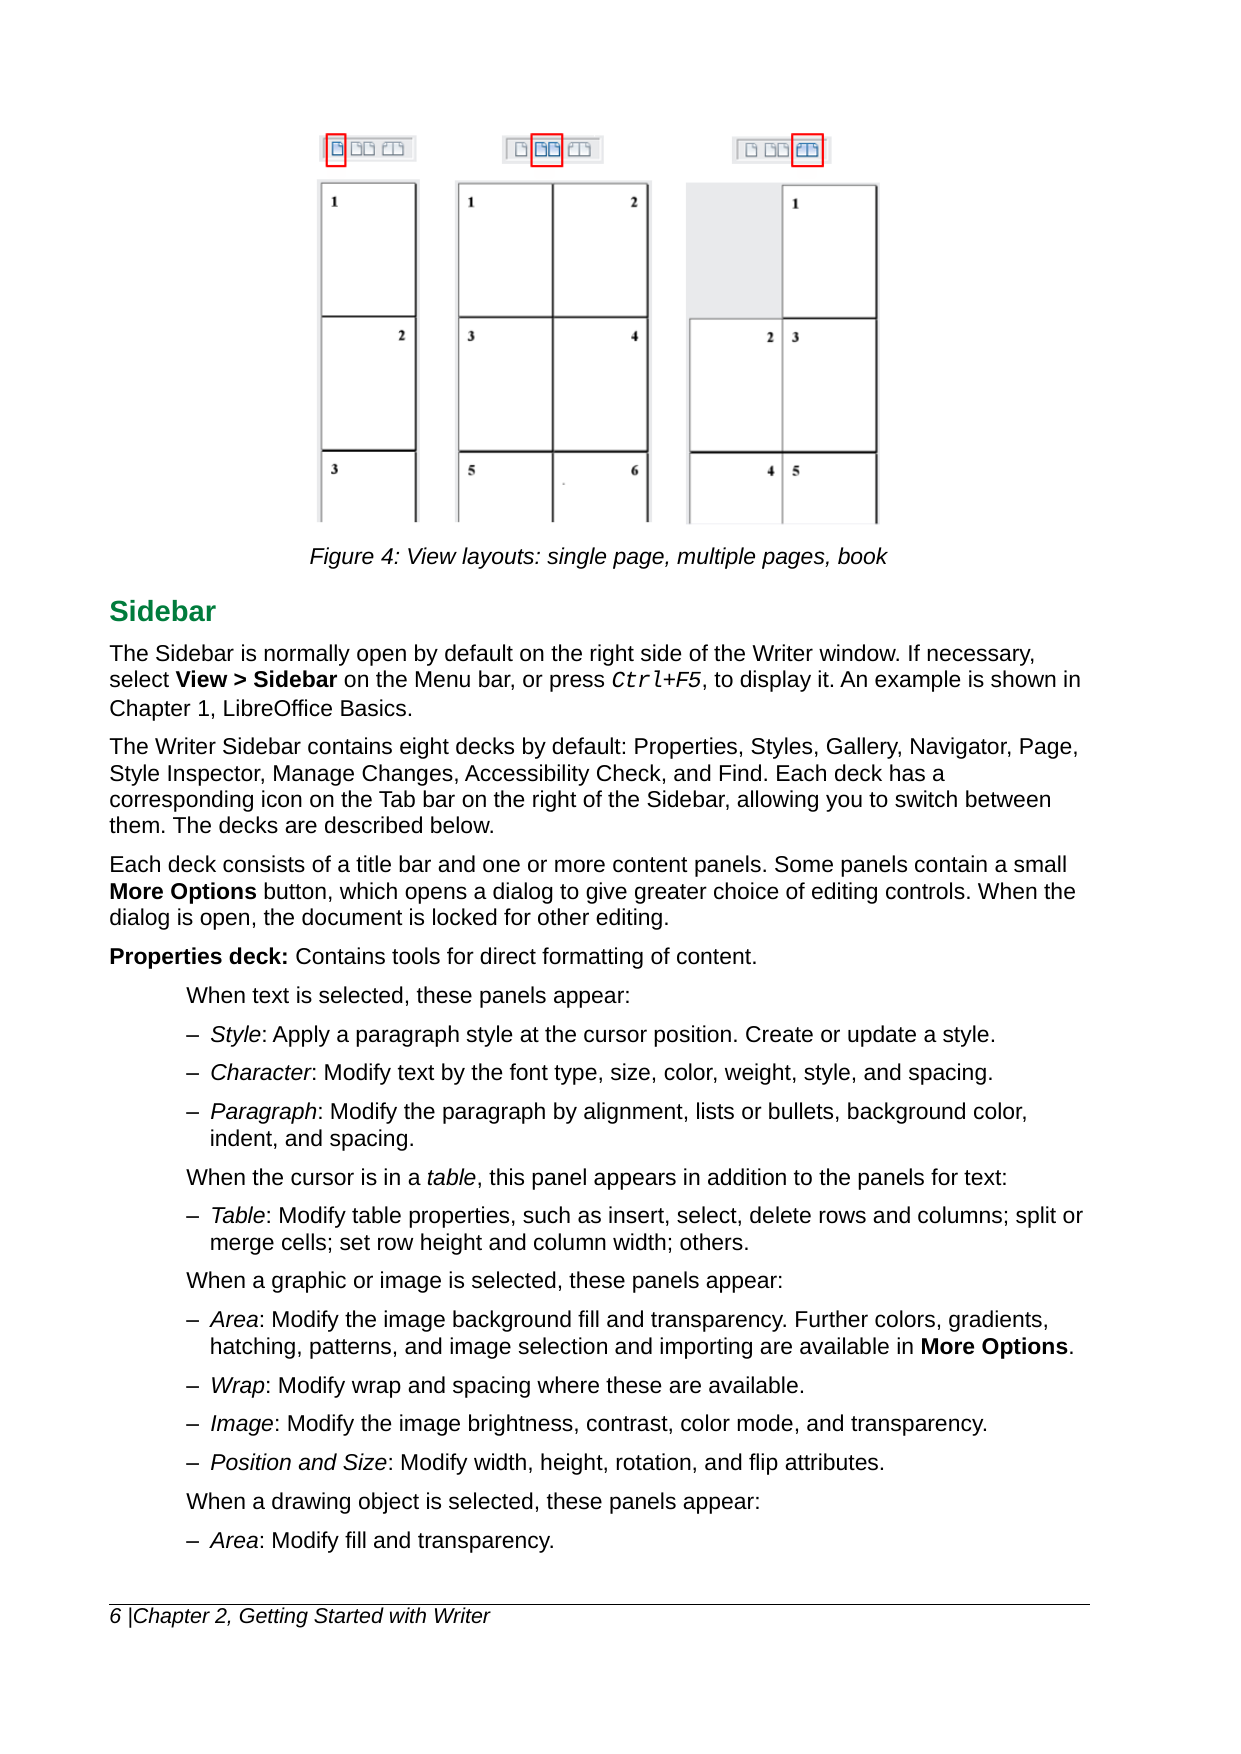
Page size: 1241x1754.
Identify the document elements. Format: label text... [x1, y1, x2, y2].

list Style: Apply a paragraph style at the cursor position. Create or update a style. [186, 1021, 1090, 1047]
list Image: Modify the image brightness, contrast, color mode, and transparency. [186, 1410, 1090, 1437]
text The Sidebar is normally open by default on the right side of the Writer window. If necessary, select View > Sidebar on the Menu bar, or press Ctrl+F5, to display it. An example is shown in Chapter 1, LibreOffice Basics. [109, 640, 1090, 721]
text When a drawing object is selected, these panels appear: [186, 1488, 1090, 1514]
subtitle Sidebar [109, 594, 1090, 627]
text Figure 4: View layouts: single page, multiple pages, book [306, 543, 893, 569]
list Position and Size: Modify width, height, rotation, and flip attributes. [186, 1449, 1090, 1476]
list Area: Modify the image background fill and transparency. Further colors, gradients, hatching, patterns, and image selection and importing are available in More Options. [186, 1306, 1090, 1359]
picture [306, 121, 893, 531]
text Properties deck: Contains tools for direct formatting of content. [109, 943, 1090, 969]
text When text is selected, these panels appear: [186, 982, 1090, 1008]
text When the cursor is in a table, this panel appears in addition to the panels for text: [186, 1163, 1090, 1190]
text The Writer Sidebar contains eight decks by default: Properties, Styles, Gallery, Navigator, Page, Style Inspector, Manage Changes, Accessibility Check, and Find. Each deck has a corresponding icon on the Tab bar on the right of the Sidebar, allowing you to switch between them. The decks are described below. [109, 733, 1090, 839]
text When a graphic or image is selected, these panels appear: [186, 1267, 1090, 1294]
list Paragraph: Modify the paragraph by alignment, lists or bullets, background color, indent, and spacing. [186, 1098, 1090, 1151]
list Table: Modify table properties, such as insert, select, delete rows and columns; split or merge cells; set row height and column width; others. [186, 1202, 1090, 1255]
list Area: Modify fill and transparency. [186, 1527, 1090, 1553]
list Wrap: Modify wrap and spacing where these are available. [186, 1372, 1090, 1398]
text Each deck consists of a title bar and one or more content panels. Some panels contain a small More Options button, which opens a dialog to give greater choice of editing controls. When the dialog is open, the document is locked for other editing. [109, 851, 1090, 930]
list Character: Modify text by the font type, size, color, weight, style, and spacing. [186, 1059, 1090, 1086]
